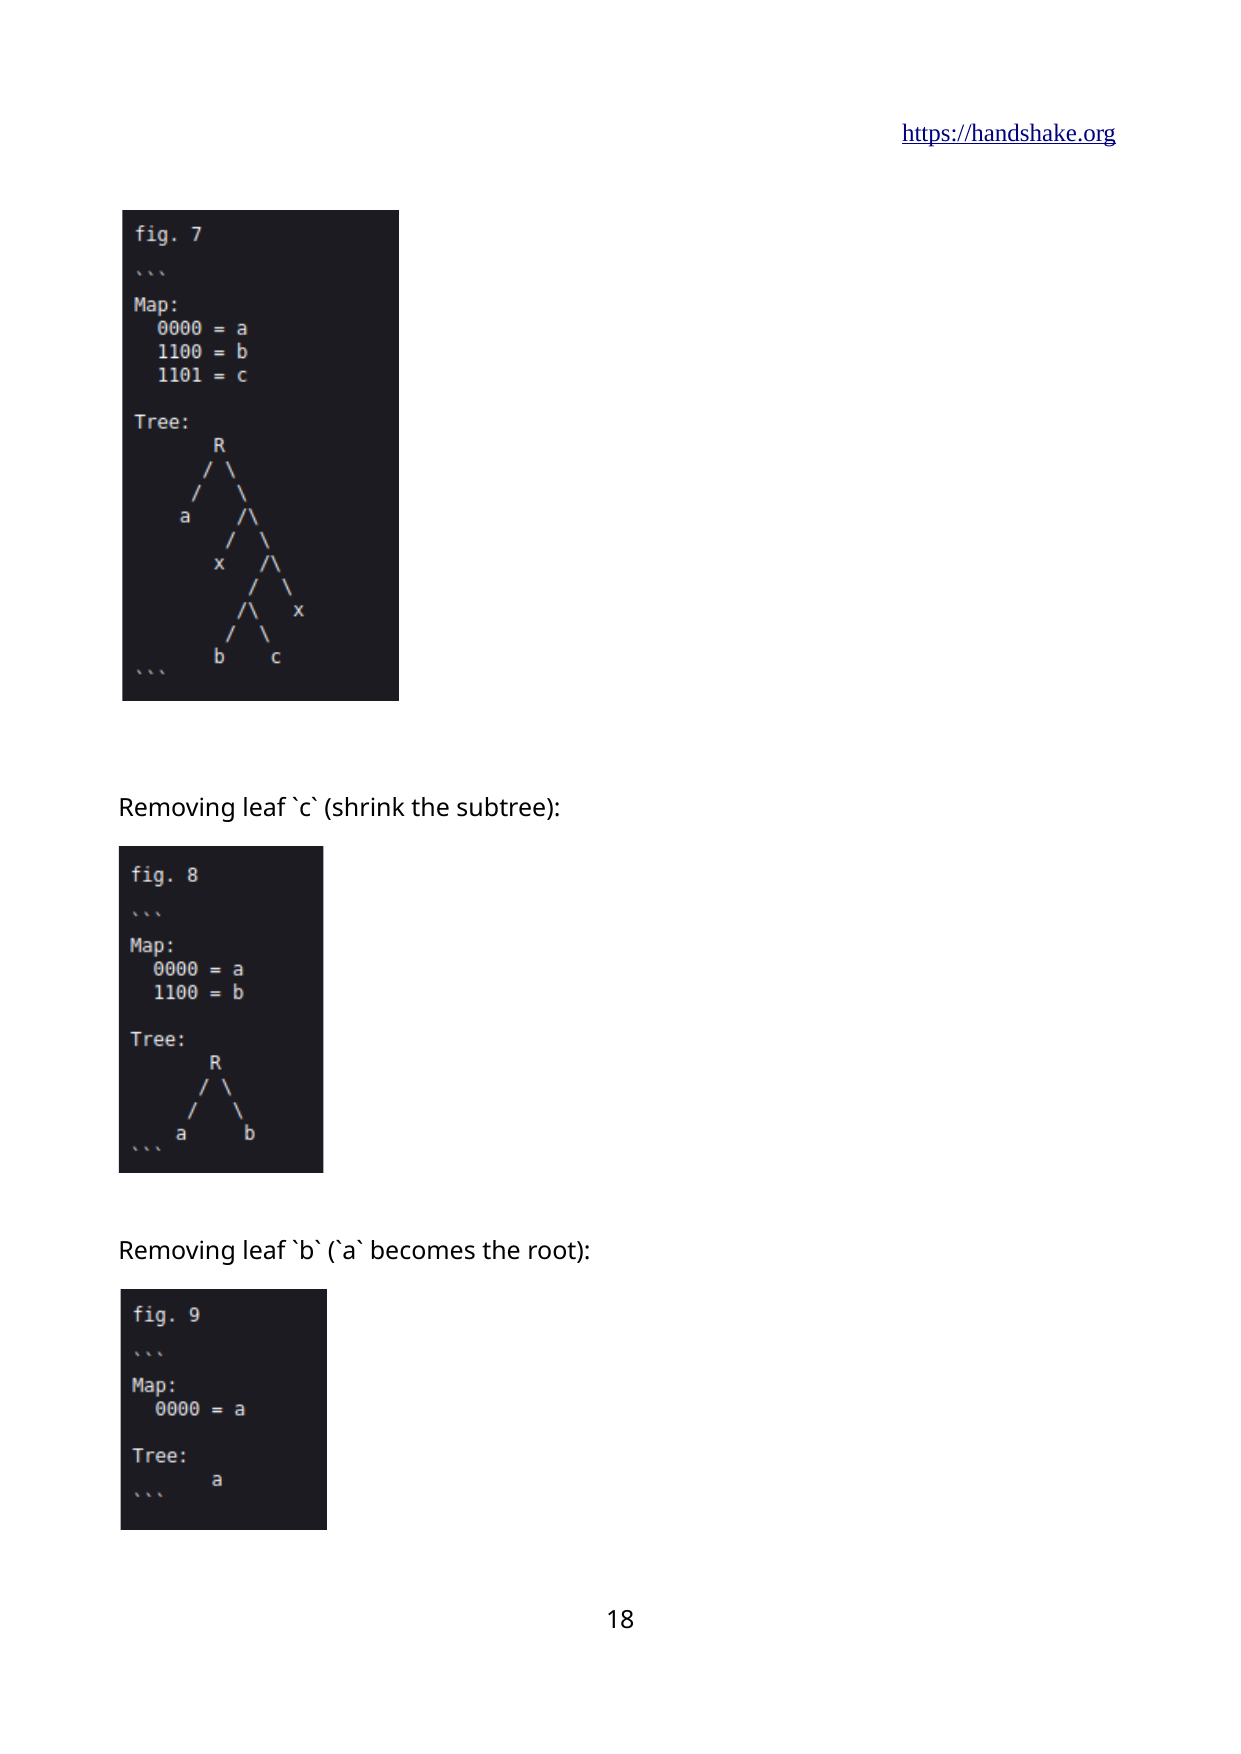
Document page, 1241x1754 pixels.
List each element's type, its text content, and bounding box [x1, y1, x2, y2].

text Removing leaf `b` (`a` becomes the root): [118, 1232, 1122, 1266]
picture [122, 210, 399, 701]
text Removing leaf `c` (shrink the subtree): [118, 789, 1122, 823]
picture [118, 846, 324, 1173]
picture [120, 1289, 327, 1530]
